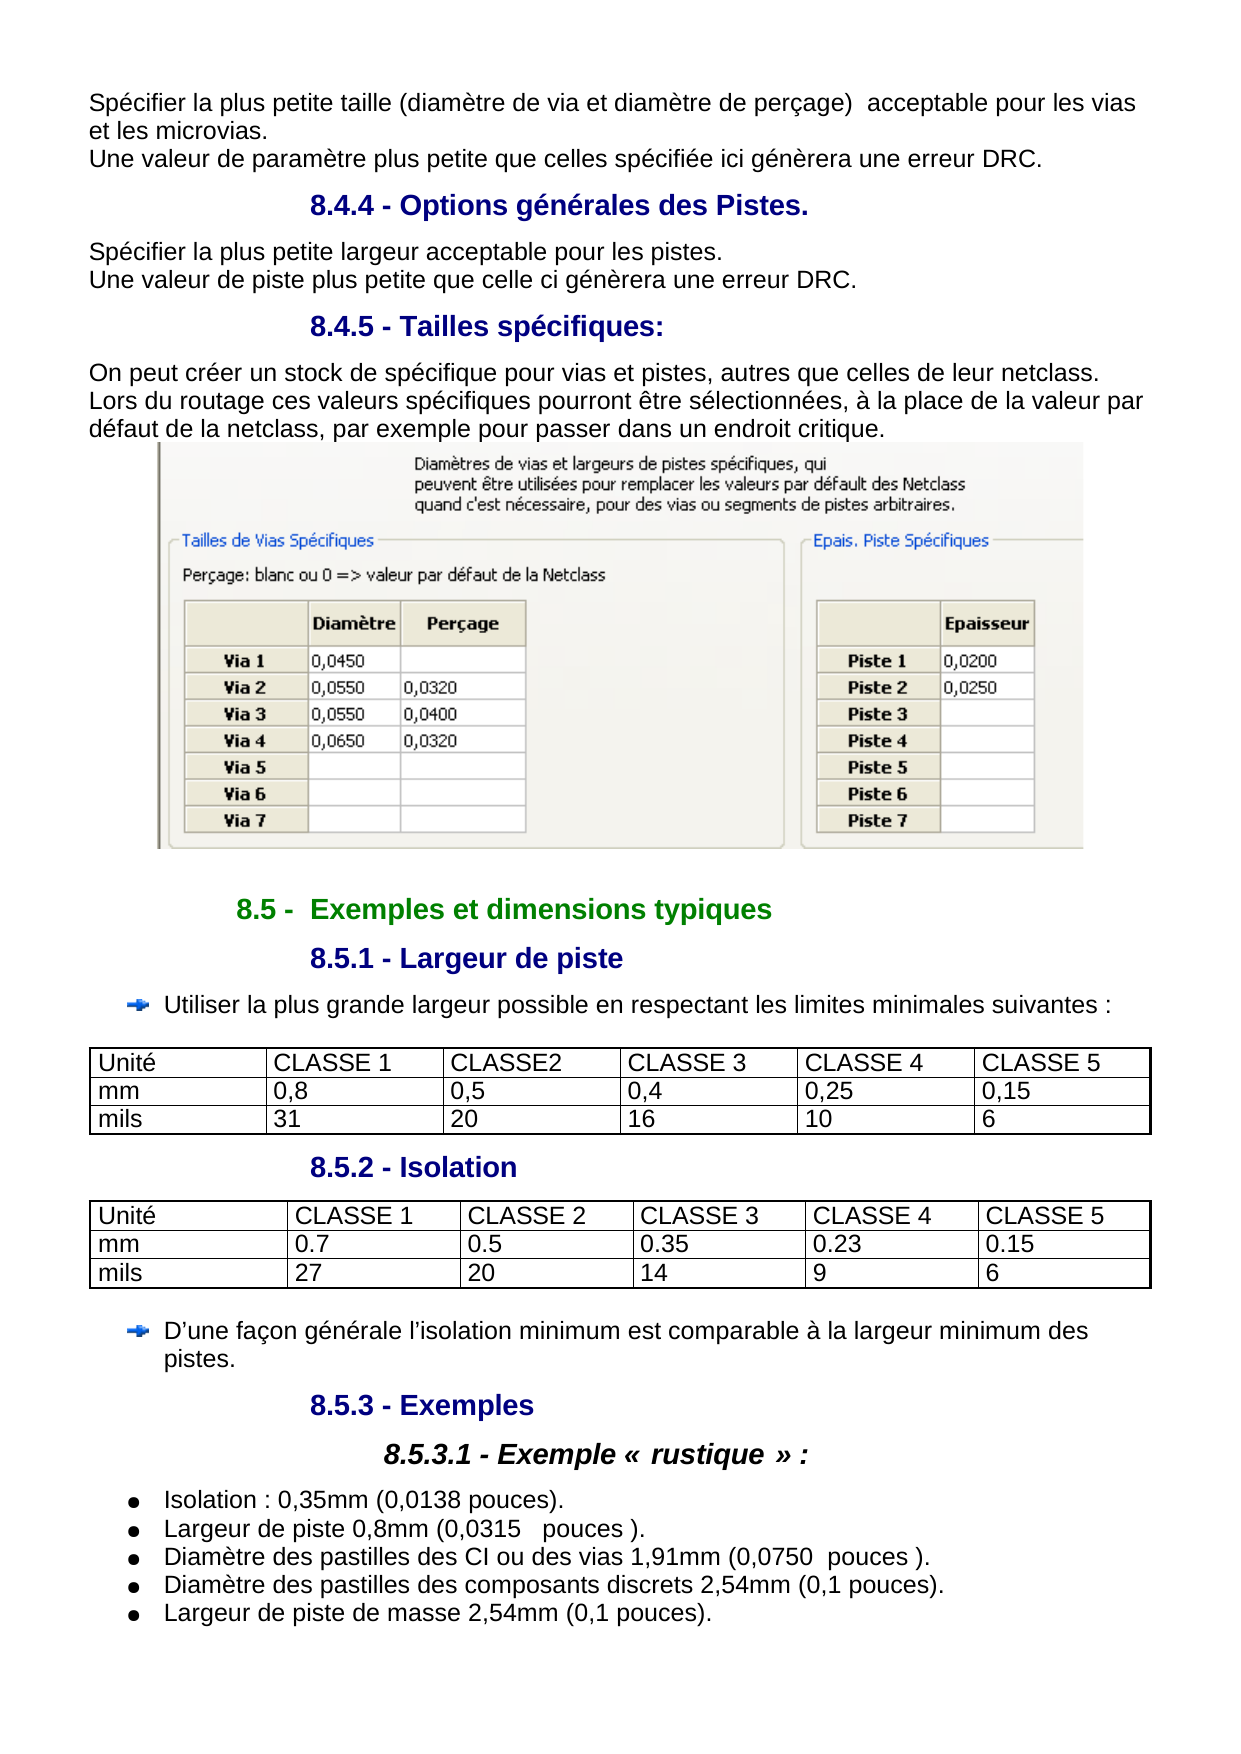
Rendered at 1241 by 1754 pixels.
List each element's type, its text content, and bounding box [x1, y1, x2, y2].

subtitle Exemples [236, 1389, 1152, 1421]
table_header CLASSE2 [444, 1049, 620, 1077]
table_cell mm [91, 1078, 266, 1105]
text Une valeur de paramètre plus petite que celles spécifiée ici génèrera une erreur DRC. [88, 144, 1152, 173]
table_cell 6 [975, 1106, 1149, 1133]
subtitle Tailles spécifiques: [236, 310, 1152, 342]
table_cell 0,7 [288, 1231, 460, 1258]
list Isolation : 0,35mm (0,0138 pouces). [126, 1486, 1152, 1514]
subtitle Exemples et dimensions typiques [162, 893, 1152, 926]
table_cell 20 [444, 1106, 620, 1133]
table_header Unité [91, 1049, 266, 1077]
table_cell 0,5 [444, 1078, 620, 1105]
table_cell 20 [461, 1259, 633, 1287]
table_cell mm [91, 1231, 287, 1258]
picture [156, 442, 1084, 849]
table_cell 0,5 [461, 1231, 633, 1258]
list Largeur de piste 0,8mm (0,0315 pouces ). [126, 1514, 1152, 1542]
text Lors du routage ces valeurs spécifiques pourront être sélectionnées, à la place de la valeur par défaut de la netclass, par exemple pour passer dans un endroit critique. [88, 387, 1152, 443]
table_cell 14 [634, 1259, 805, 1287]
table_cell 0,23 [806, 1231, 978, 1258]
subtitle Exemple « rustique » : [310, 1438, 1152, 1470]
table_cell 27 [288, 1259, 460, 1287]
table_header CLASSE 5 [979, 1202, 1149, 1230]
list Utiliser la plus grande largeur possible en respectant les limites minimales suivantes : [126, 991, 1152, 1019]
text Spécifier la plus petite largeur acceptable pour les pistes. [88, 238, 1152, 266]
table_header CLASSE 1 [288, 1202, 460, 1230]
list Diamètre des pastilles des CI ou des vias 1,91mm (0,0750 pouces ). [126, 1542, 1152, 1571]
table_header CLASSE 2 [461, 1202, 633, 1230]
subtitle Largeur de piste [236, 942, 1152, 974]
table_cell 10 [798, 1106, 974, 1133]
table_header Unité [91, 1202, 287, 1230]
text Spécifier la plus petite taille (diamètre de via et diamètre de perçage) acceptable pour les vias et les microvias. [88, 88, 1152, 144]
table_cell 0,35 [634, 1231, 805, 1258]
table_cell 6 [979, 1259, 1149, 1287]
table_cell 0,25 [798, 1078, 974, 1105]
table_cell 0,4 [621, 1078, 797, 1105]
table_cell 0,15 [975, 1078, 1149, 1105]
table_header CLASSE 3 [634, 1202, 805, 1230]
list Largeur de piste de masse 2,54mm (0,1 pouces). [126, 1598, 1152, 1627]
table_cell mils [91, 1106, 266, 1133]
table_cell 0,15 [979, 1231, 1149, 1258]
table_header CLASSE 3 [621, 1049, 797, 1077]
table_cell 31 [267, 1106, 443, 1133]
subtitle Options générales des Pistes. [236, 189, 1152, 221]
text Une valeur de piste plus petite que celle ci génèrera une erreur DRC. [88, 266, 1152, 294]
picture [127, 1325, 149, 1337]
table_cell mils [91, 1259, 287, 1287]
list Diamètre des pastilles des composants discrets 2,54mm (0,1 pouces). [126, 1571, 1152, 1598]
table_header CLASSE 1 [267, 1049, 443, 1077]
table_cell 0,8 [267, 1078, 443, 1105]
subtitle Isolation [236, 1151, 1152, 1184]
table_header CLASSE 4 [798, 1049, 974, 1077]
list D’une façon générale l’isolation minimum est comparable à la largeur minimum des pistes. [126, 1317, 1152, 1373]
table_header CLASSE 4 [806, 1202, 978, 1230]
table_header CLASSE 5 [975, 1049, 1149, 1077]
picture [127, 999, 149, 1011]
text On peut créer un stock de spécifique pour vias et pistes, autres que celles de leur netclass. [88, 359, 1152, 387]
table_cell 9 [806, 1259, 978, 1287]
table_cell 16 [621, 1106, 797, 1133]
